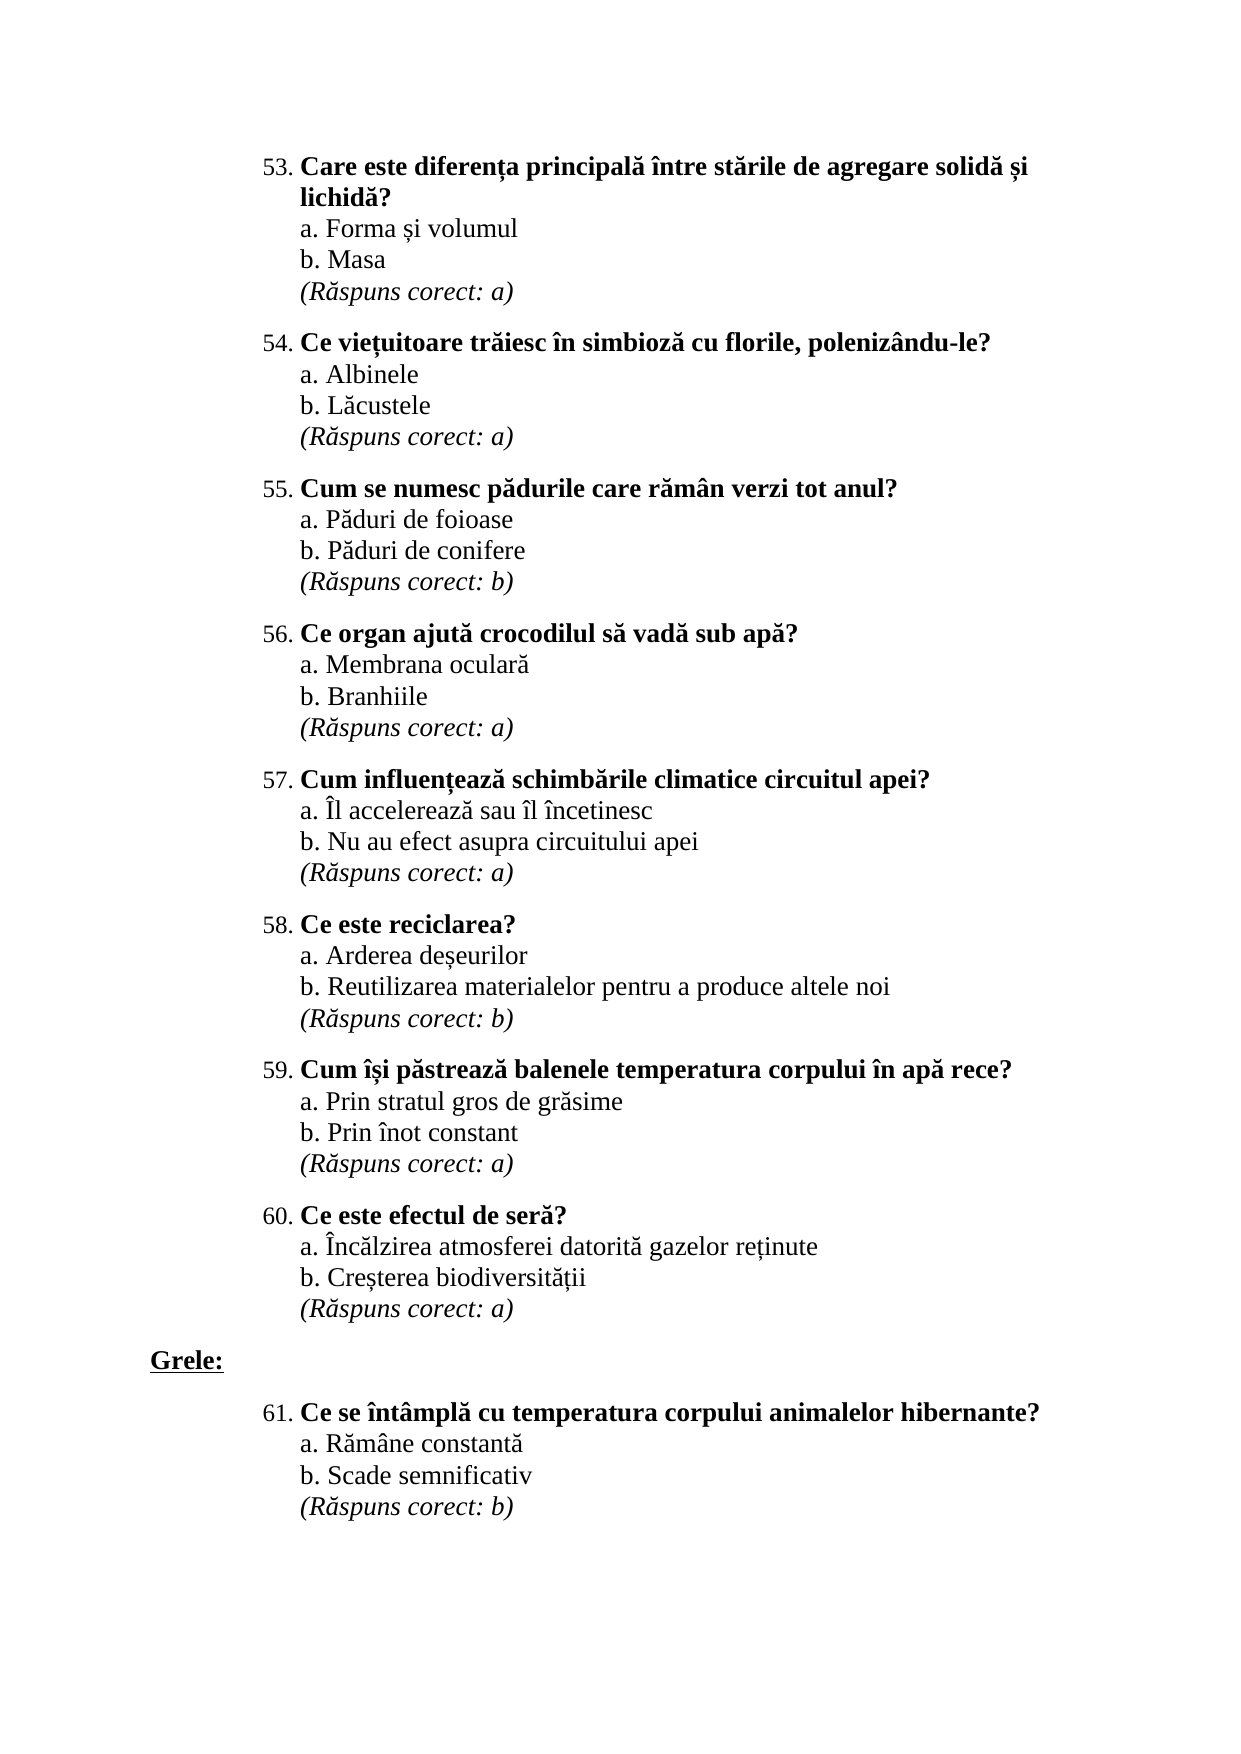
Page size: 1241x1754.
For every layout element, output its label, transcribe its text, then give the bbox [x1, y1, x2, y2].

list Cum se numesc pădurile care rămân verzi tot anul? a. Păduri de foioase b. Păduri de conifere (Răspuns corect: b) [262, 472, 1090, 597]
list Cum influențează schimbările climatice circuitul apei? a. Îl accelerează sau îl încetinesc b. Nu au efect asupra circuitului apei (Răspuns corect: a) [262, 763, 1090, 887]
list Cum își păstrează balenele temperatura corpului în apă rece? a. Prin stratul gros de grăsime b. Prin înot constant (Răspuns corect: a) [262, 1054, 1090, 1178]
list Ce este efectul de seră? a. Încălzirea atmosferei datorită gazelor reținute b. Creșterea biodiversității (Răspuns corect: a) [262, 1199, 1090, 1324]
list Ce viețuitoare trăiesc în simbioză cu florile, polenizându-le? a. Albinele b. Lăcustele (Răspuns corect: a) [262, 327, 1090, 451]
list Ce se întâmplă cu temperatura corpului animalelor hibernante? a. Rămâne constantă b. Scade semnificativ (Răspuns corect: b) [262, 1396, 1090, 1521]
text Grele: [150, 1344, 1090, 1376]
list Ce organ ajută crocodilul să vadă sub apă? a. Membrana oculară b. Branhiile (Răspuns corect: a) [262, 617, 1090, 742]
list Care este diferența principală între stările de agregare solidă și lichidă? a. Forma și volumul b. Masa (Răspuns corect: a) [262, 150, 1090, 306]
list Ce este reciclarea? a. Arderea deșeurilor b. Reutilizarea materialelor pentru a produce altele noi (Răspuns corect: b) [262, 908, 1090, 1033]
